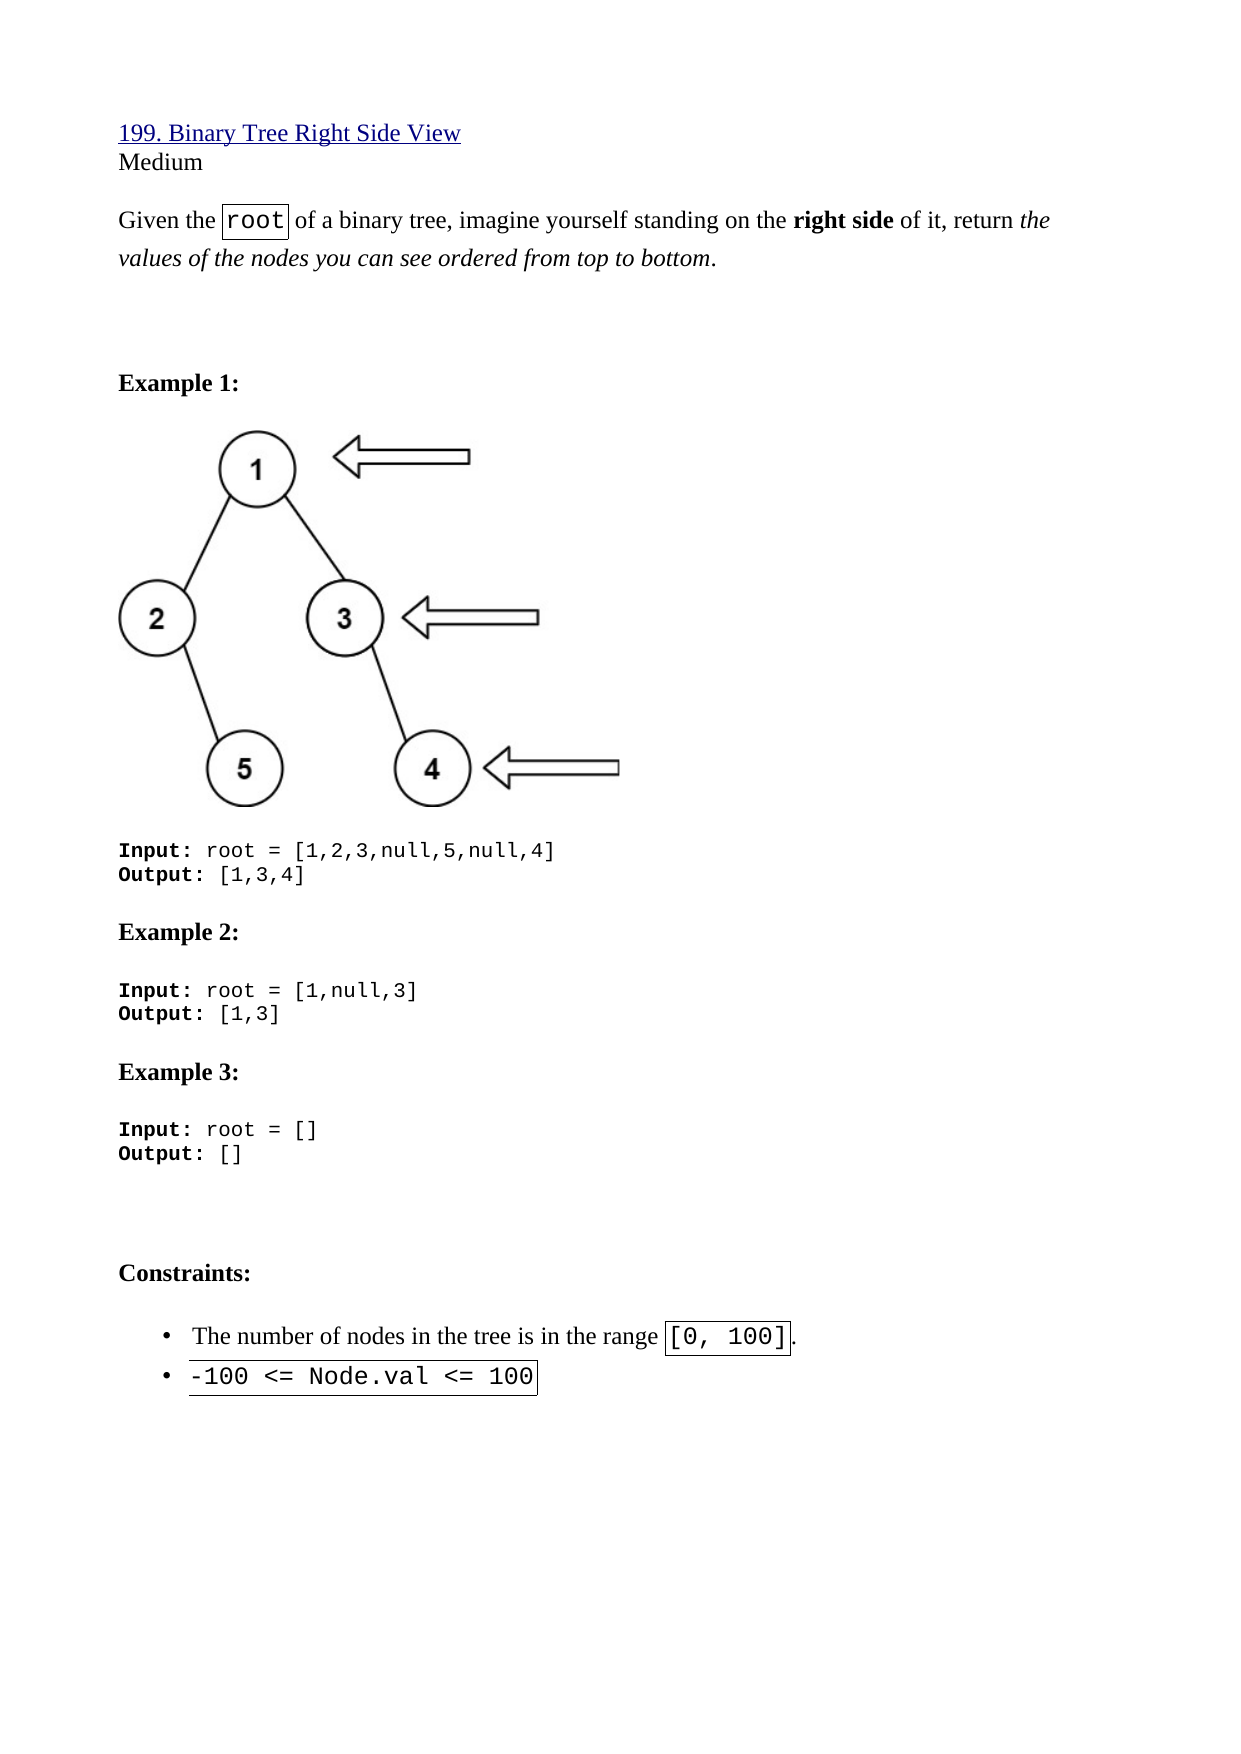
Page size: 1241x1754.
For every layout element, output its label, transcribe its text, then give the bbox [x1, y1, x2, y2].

text Constraints: [118, 1258, 1122, 1287]
list The number of nodes in the tree is in the range [0, 100]. [666, 1322, 790, 1355]
text 199. Binary Tree Right Side View [118, 118, 1122, 147]
list [538, 1360, 1122, 1395]
picture [118, 430, 620, 807]
text Input: root = [1,null,3] [118, 980, 1122, 1003]
text Example 1: [118, 368, 1122, 397]
text Output: [] [118, 1143, 1122, 1166]
list -100 <= Node.val <= 100 [162, 1360, 537, 1395]
list The number of nodes in the tree is in the range [0, 100]. [791, 1321, 1122, 1355]
text Input: root = [] [118, 1119, 1122, 1143]
text Output: [1,3] [118, 1003, 1122, 1027]
text Example 2: [118, 917, 1122, 946]
text Example 3: [118, 1057, 1122, 1085]
text Input: root = [1,2,3,null,5,null,4] [118, 841, 1122, 864]
text Given the root of a binary tree, imagine yourself standing on the right side of it, return the values of the nodes you can see ordered from top to bottom. [118, 204, 1122, 272]
list The number of nodes in the tree is in the range [0, 100]. [162, 1321, 665, 1355]
text Output: [1,3,4] [118, 864, 1122, 888]
text Medium [118, 147, 1122, 176]
